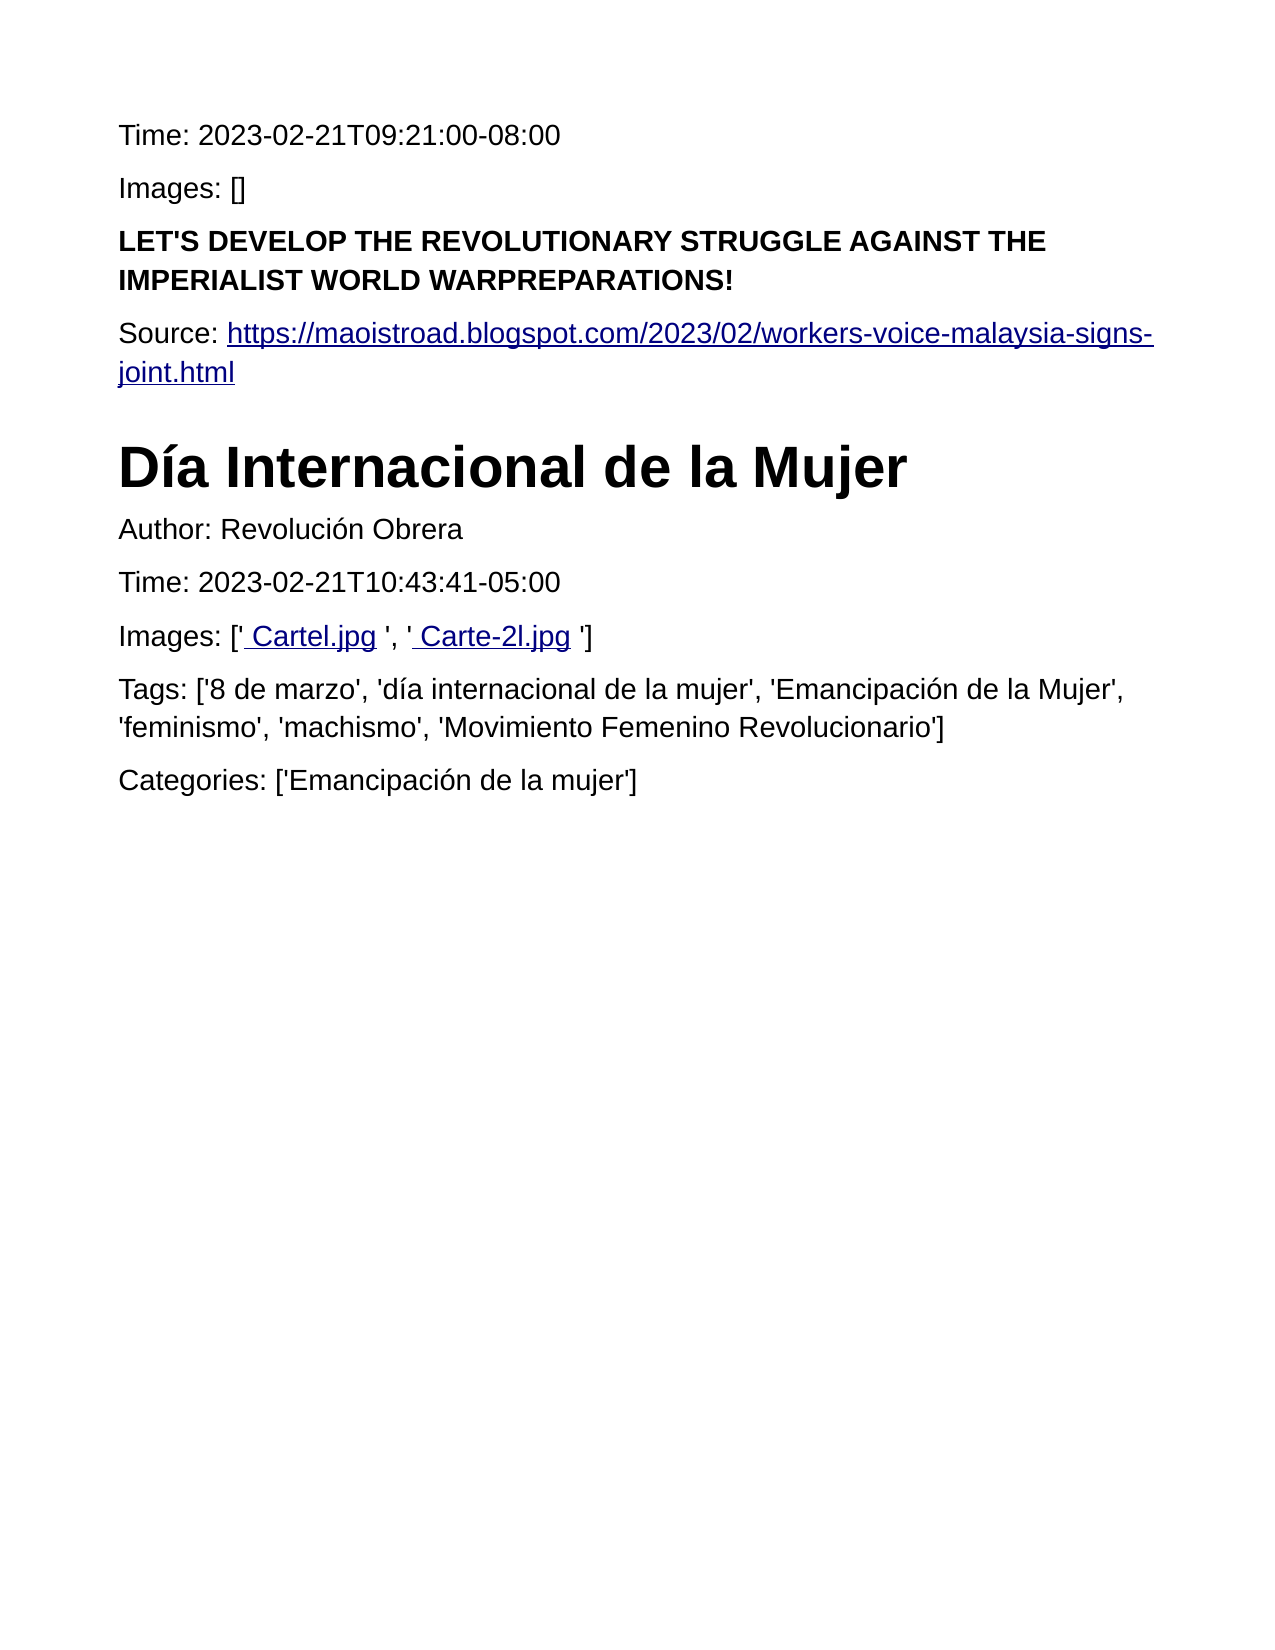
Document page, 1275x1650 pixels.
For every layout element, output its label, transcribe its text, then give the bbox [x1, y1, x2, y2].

text Images: [] [118, 171, 1157, 205]
text Time: 2023-02-21T09:21:00-08:00 [118, 118, 1157, 152]
text Categories: ['Emancipación de la mujer'] [118, 763, 1157, 797]
text Images: [' Cartel.jpg ', ' Carte-2l.jpg '] [118, 618, 1157, 652]
text Time: 2023-02-21T10:43:41-05:00 [118, 565, 1157, 599]
text Source: https://maoistroad.blogspot.com/2023/02/workers-voice-malaysia-signs-joint.html [118, 316, 1157, 388]
text Author: Revolución Obrera [118, 512, 1157, 546]
text LET'S DEVELOP THE REVOLUTIONARY STRUGGLE AGAINST THE IMPERIALIST WORLD WARPREPARATIONS! [118, 224, 1157, 296]
text Tags: ['8 de marzo', 'día internacional de la mujer', 'Emancipación de la Mujer', 'feminismo', 'machismo', 'Movimiento Femenino Revolucionario'] [118, 672, 1157, 744]
subtitle Día Internacional de la Mujer [118, 433, 1157, 500]
